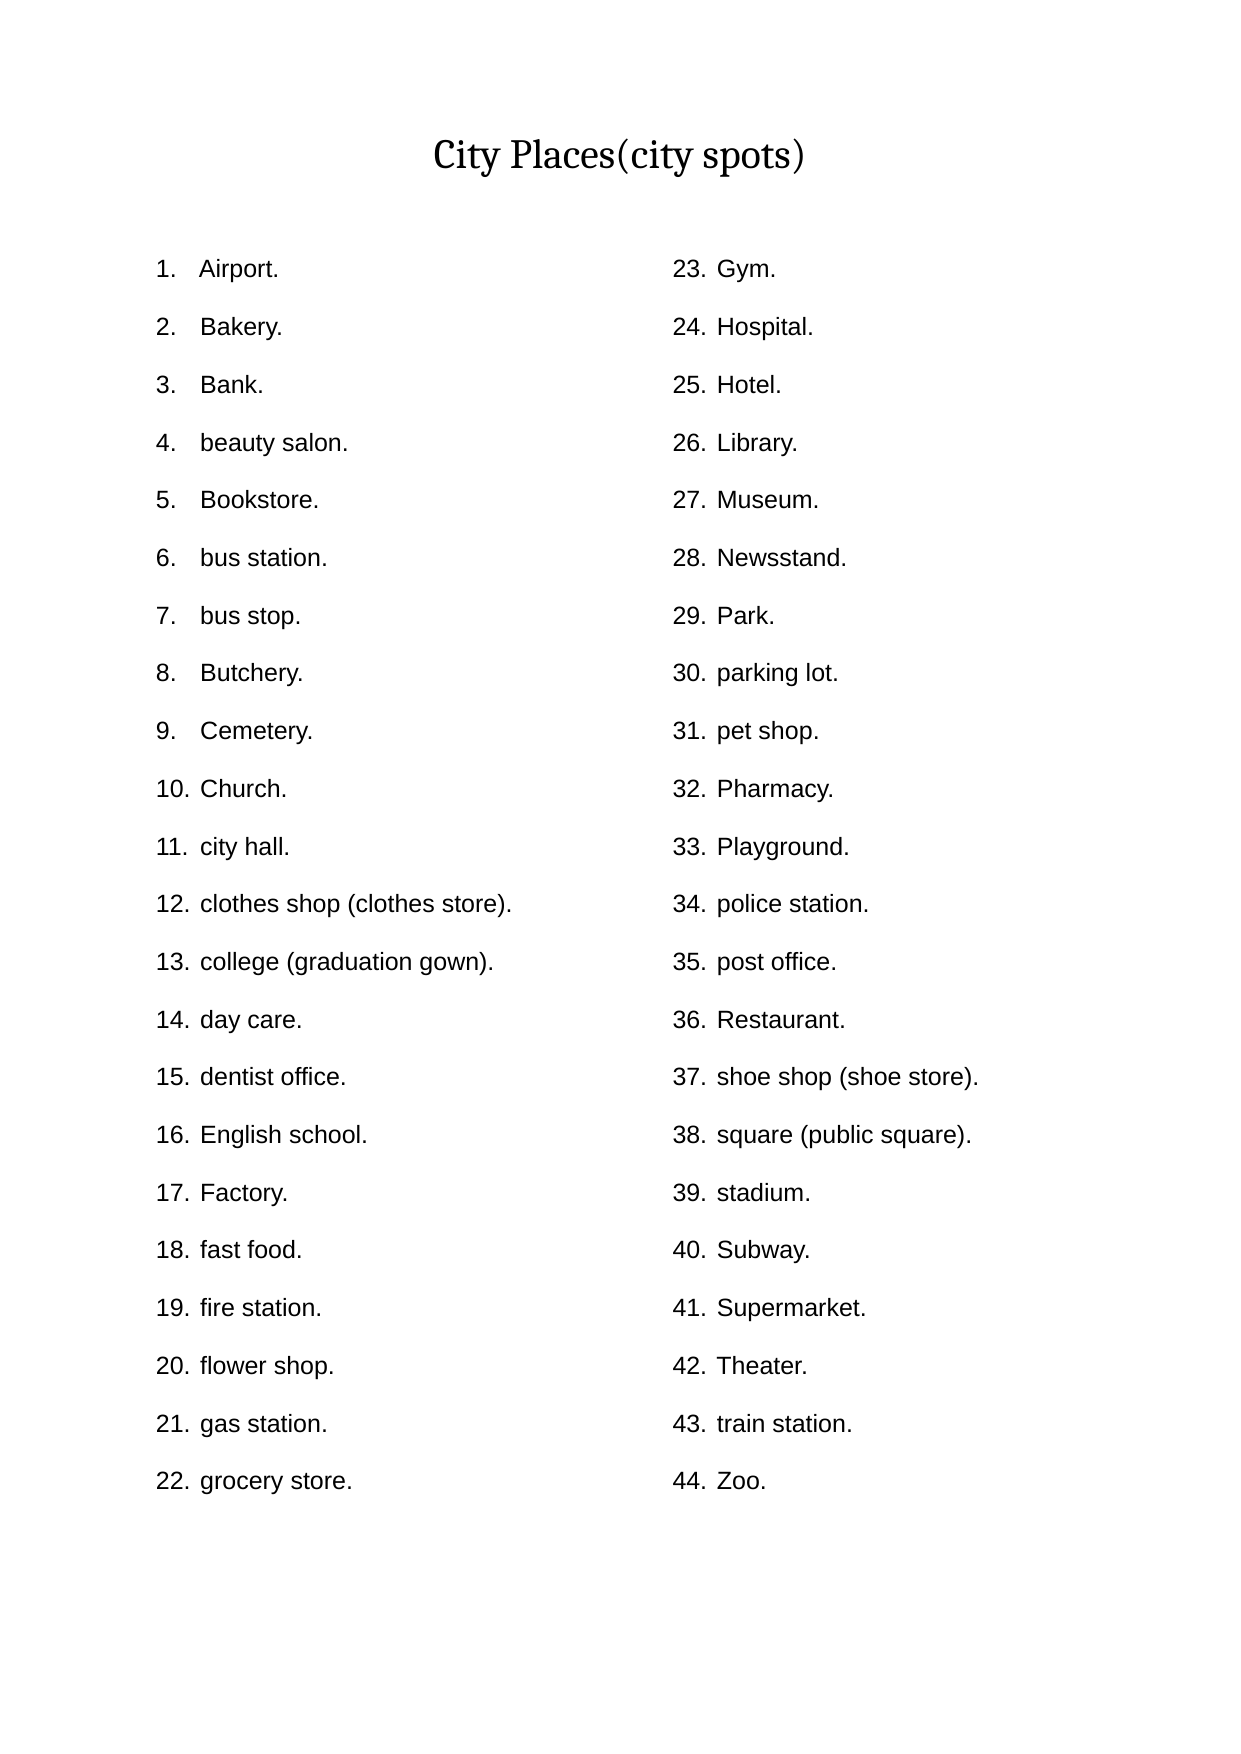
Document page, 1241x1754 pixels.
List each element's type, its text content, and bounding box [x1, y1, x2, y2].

list Airport. [156, 254, 605, 283]
list police station. [672, 889, 1122, 918]
list college (graduation gown). [156, 947, 605, 976]
list flower shop. [156, 1351, 605, 1380]
list dentist office. [156, 1062, 605, 1091]
list Factory. [156, 1178, 605, 1207]
list Playground. [672, 832, 1122, 860]
list Restaurant. [672, 1005, 1122, 1033]
list fast food. [156, 1236, 605, 1264]
list city hall. [156, 832, 605, 860]
list gas station. [156, 1409, 605, 1437]
list parking lot. [672, 658, 1122, 687]
list Gym. [672, 254, 1122, 283]
list Park. [672, 601, 1122, 629]
list Bakery. [156, 312, 605, 341]
list Church. [156, 774, 605, 803]
list beauty salon. [156, 428, 605, 456]
list bus station. [156, 543, 605, 572]
list Pharmacy. [672, 774, 1122, 803]
list square (public square). [672, 1120, 1122, 1149]
list day care. [156, 1005, 605, 1033]
list pet shop. [672, 716, 1122, 745]
list train station. [672, 1409, 1122, 1437]
list Museum. [672, 485, 1122, 514]
list stadium. [672, 1178, 1122, 1207]
list grocery store. [156, 1466, 605, 1495]
list Hospital. [672, 312, 1122, 341]
list fire station. [156, 1293, 605, 1322]
list Hotel. [672, 370, 1122, 399]
list Butchery. [156, 658, 605, 687]
list English school. [156, 1120, 605, 1149]
list clothes shop (clothes store). [156, 889, 605, 918]
list Bank. [156, 370, 605, 399]
list Library. [672, 428, 1122, 456]
subtitle City Places(city spots) [118, 131, 1122, 178]
list shoe shop (shoe store). [672, 1062, 1122, 1091]
list Supermarket. [672, 1293, 1122, 1322]
list bus stop. [156, 601, 605, 629]
list Theater. [672, 1351, 1122, 1380]
list Subway. [672, 1236, 1122, 1264]
list post office. [672, 947, 1122, 976]
list Zoo. [672, 1466, 1122, 1495]
list Cemetery. [156, 716, 605, 745]
list Bookstore. [156, 485, 605, 514]
list Newsstand. [672, 543, 1122, 572]
